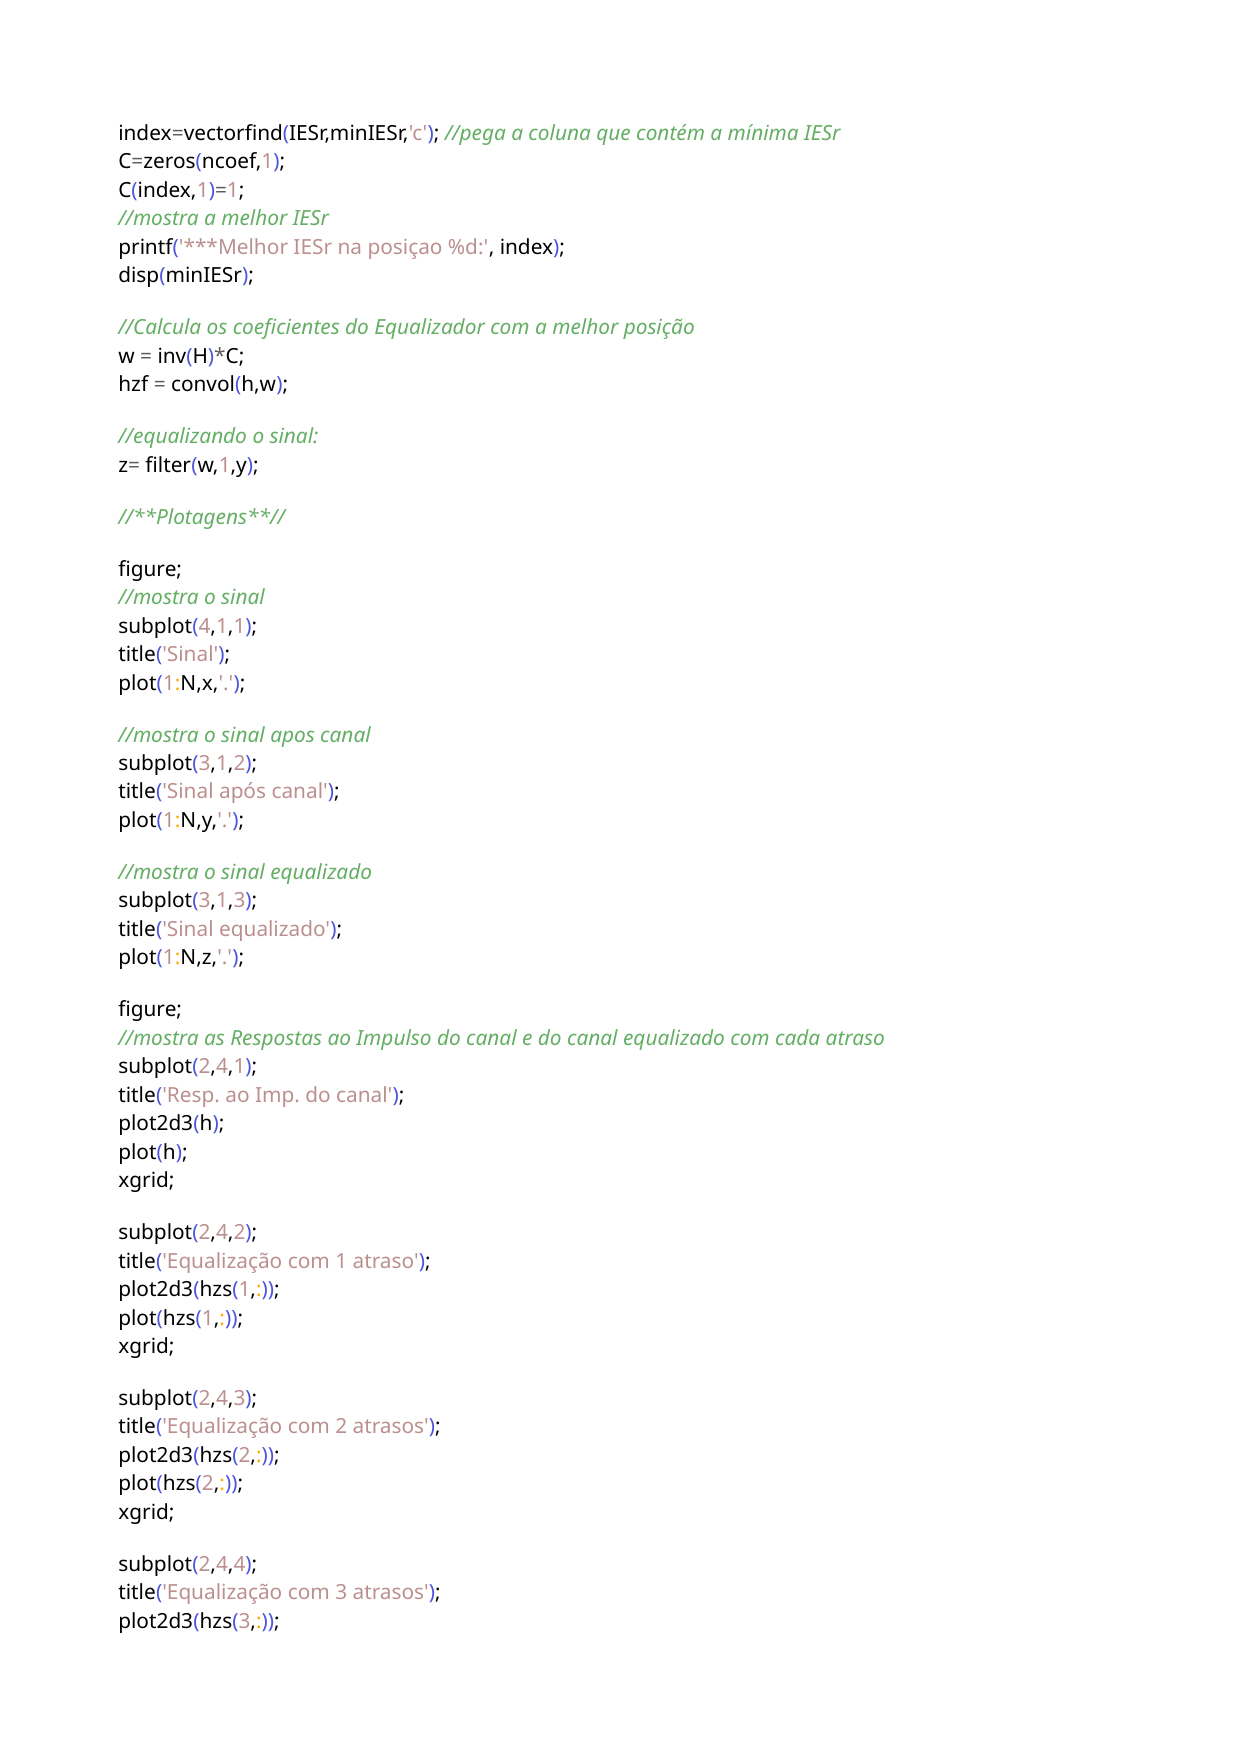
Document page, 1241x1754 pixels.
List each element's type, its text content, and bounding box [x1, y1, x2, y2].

text printf('***Melhor IESr na posiçao %d:', index); [118, 232, 1122, 260]
text //Calcula os coeficientes do Equalizador com a melhor posição [118, 312, 1122, 341]
text subplot(2,4,4); [118, 1549, 1122, 1577]
text figure; [118, 994, 1122, 1023]
text subplot(3,1,3); [118, 886, 1122, 914]
text plot(hzs(1,:)); [118, 1303, 1122, 1331]
text subplot(2,4,1); [118, 1051, 1122, 1080]
text C=zeros(ncoef,1); [118, 147, 1122, 175]
text //mostra o sinal equalizado [118, 857, 1122, 886]
text plot2d3(hzs(1,:)); [118, 1274, 1122, 1303]
text title('Sinal'); [118, 639, 1122, 668]
text index=vectorfind(IESr,minIESr,'c'); //pega a coluna que contém a mínima IESr [118, 118, 1122, 147]
text plot2d3(h); [118, 1108, 1122, 1137]
text title('Equalização com 1 atraso'); [118, 1246, 1122, 1274]
text hzf = convol(h,w); [118, 369, 1122, 398]
text z= filter(w,1,y); [118, 450, 1122, 478]
text w = inv(H)*C; [118, 341, 1122, 369]
text plot2d3(hzs(2,:)); [118, 1440, 1122, 1468]
text //equalizando o sinal: [118, 421, 1122, 450]
text title('Equalização com 2 atrasos'); [118, 1412, 1122, 1440]
text disp(minIESr); [118, 260, 1122, 289]
text title('Sinal após canal'); [118, 777, 1122, 805]
text xgrid; [118, 1331, 1122, 1359]
text //mostra as Respostas ao Impulso do canal e do canal equalizado com cada atraso [118, 1023, 1122, 1051]
text xgrid; [118, 1497, 1122, 1525]
text subplot(4,1,1); [118, 611, 1122, 639]
text subplot(2,4,2); [118, 1217, 1122, 1246]
text C(index,1)=1; [118, 175, 1122, 203]
text plot(h); [118, 1137, 1122, 1165]
text //mostra a melhor IESr [118, 203, 1122, 232]
text plot(1:N,y,'.'); [118, 805, 1122, 833]
text title('Sinal equalizado'); [118, 914, 1122, 942]
text title('Resp. ao Imp. do canal'); [118, 1080, 1122, 1108]
text xgrid; [118, 1165, 1122, 1194]
text plot2d3(hzs(3,:)); [118, 1606, 1122, 1634]
text subplot(2,4,3); [118, 1383, 1122, 1412]
text title('Equalização com 3 atrasos'); [118, 1577, 1122, 1606]
text plot(1:N,x,'.'); [118, 668, 1122, 696]
text subplot(3,1,2); [118, 748, 1122, 777]
text //mostra o sinal apos canal [118, 720, 1122, 748]
text //mostra o sinal [118, 582, 1122, 611]
text plot(hzs(2,:)); [118, 1468, 1122, 1497]
text //**Plotagens**// [118, 502, 1122, 530]
text figure; [118, 554, 1122, 582]
text plot(1:N,z,'.'); [118, 942, 1122, 971]
